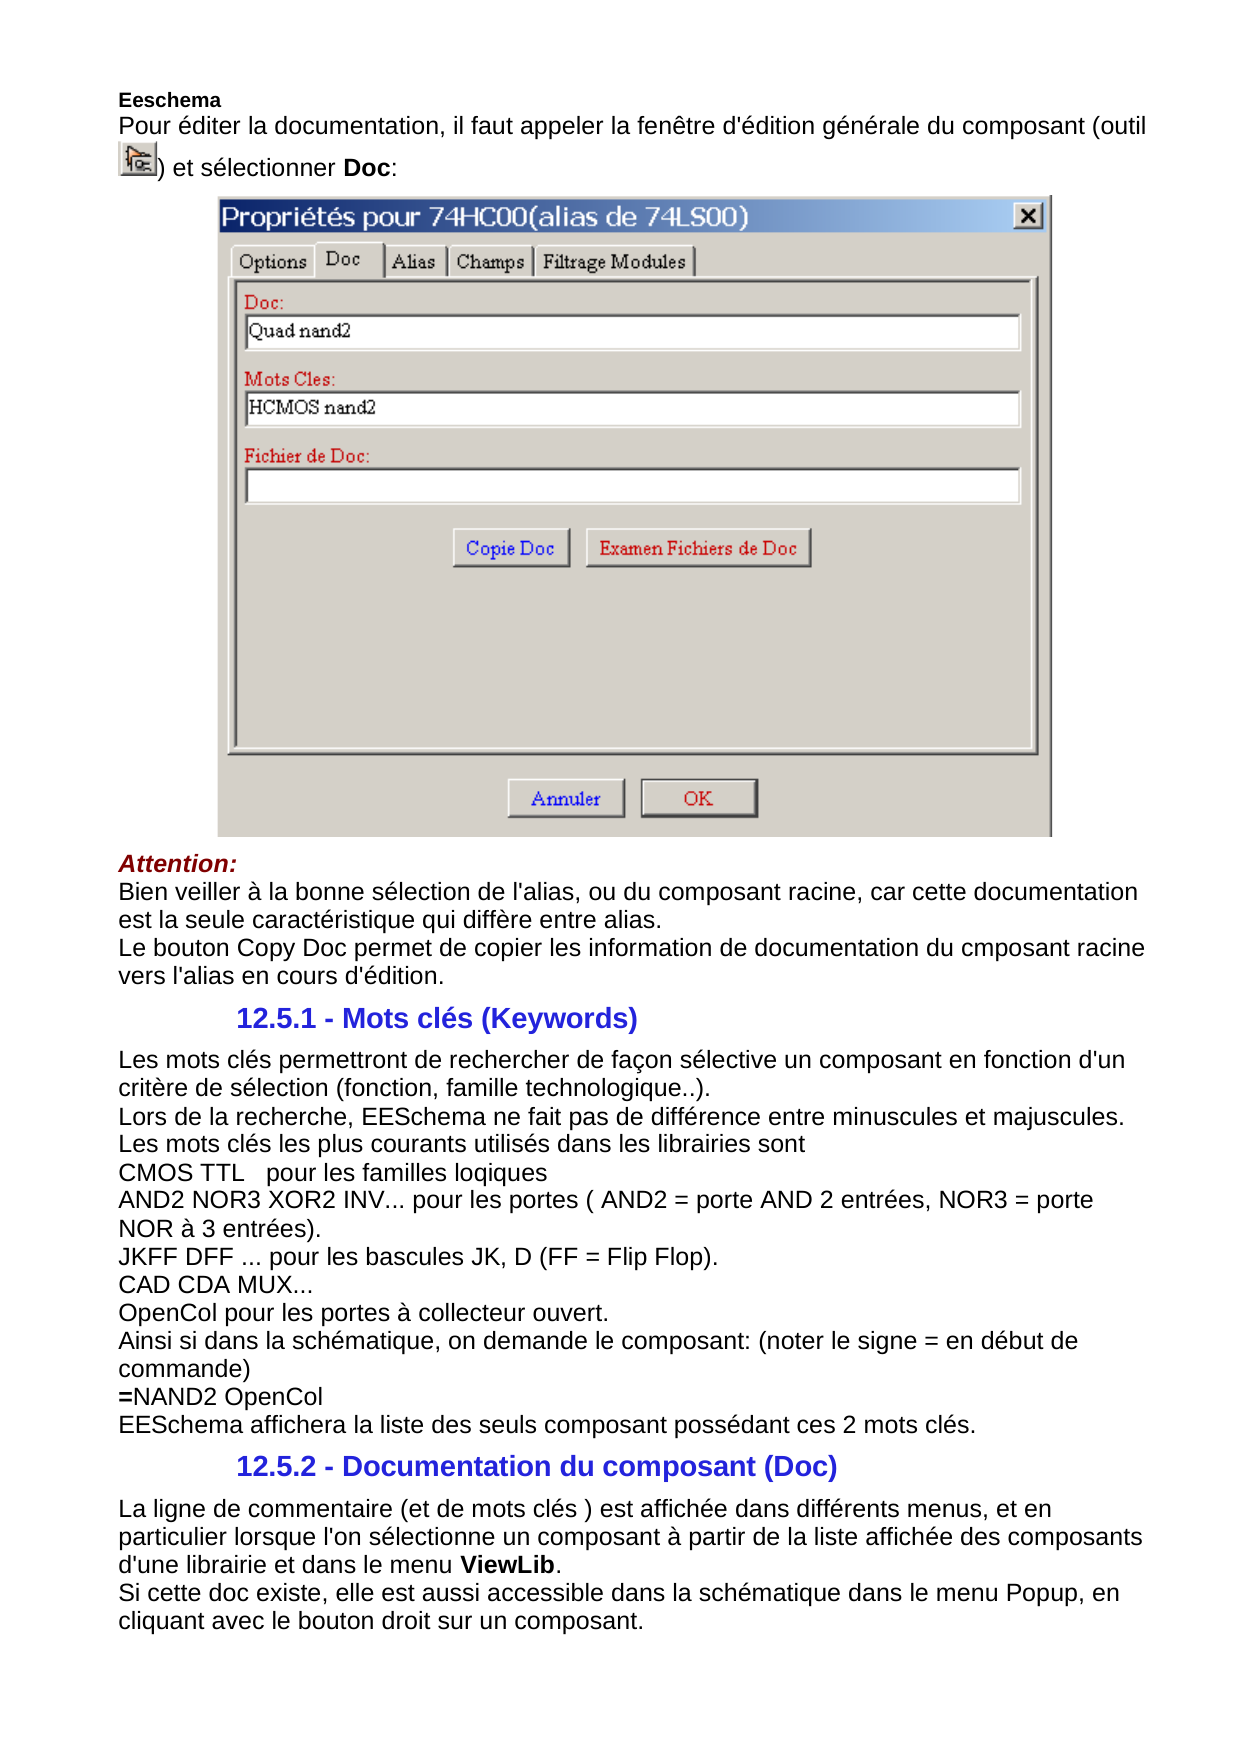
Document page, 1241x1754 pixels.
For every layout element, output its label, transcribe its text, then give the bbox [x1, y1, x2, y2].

text Les mots clés les plus courants utilisés dans les librairies sont [118, 1130, 1152, 1158]
text =NAND2 OpenCol [118, 1383, 1152, 1411]
text OpenCol pour les portes à collecteur ouvert. [118, 1298, 1152, 1327]
text Lors de la recherche, EESchema ne fait pas de différence entre minuscules et majuscules. [118, 1102, 1152, 1130]
text Les mots clés permettront de rechercher de façon sélective un composant en fonction d'un critère de sélection (fonction, famille technologique..). [118, 1046, 1152, 1102]
text CMOS TTL pour les familles loqiques [118, 1158, 1152, 1186]
text Attention: [118, 850, 1152, 878]
text La ligne de commentaire (et de mots clés ) est affichée dans différents menus, et en particulier lorsque l'on sélectionne un composant à partir de la liste affichée des composants d'une librairie et dans le menu ViewLib. [118, 1495, 1152, 1579]
subtitle Mots clés (Keywords) [236, 1002, 1152, 1034]
text Bien veiller à la bonne sélection de l'alias, ou du composant racine, car cette documentation est la seule caractéristique qui diffère entre alias. [118, 878, 1152, 934]
text JKFF DFF ... pour les bascules JK, D (FF = Flip Flop). [118, 1242, 1152, 1271]
text Si cette doc existe, elle est aussi accessible dans la schématique dans le menu Popup, en cliquant avec le bouton droit sur un composant. [118, 1579, 1152, 1635]
picture [217, 195, 1053, 837]
text Le bouton Copy Doc permet de copier les information de documentation du cmposant racine vers l'alias en cours d'édition. [118, 934, 1152, 990]
text Ainsi si dans la schématique, on demande le composant: (noter le signe = en début de commande) [118, 1327, 1152, 1383]
text CAD CDA MUX... [118, 1271, 1152, 1298]
subtitle Documentation du composant (Doc) [236, 1450, 1152, 1483]
text Pour éditer la documentation, il faut appeler la fenêtre d'édition générale du composant (outil ) et sélectionner Doc: [118, 112, 1152, 182]
text AND2 NOR3 XOR2 INV... pour les portes ( AND2 = porte AND 2 entrées, NOR3 = porte NOR à 3 entrées). [118, 1186, 1152, 1242]
picture [118, 140, 158, 176]
text EESchema affichera la liste des seuls composant possédant ces 2 mots clés. [118, 1411, 1152, 1439]
